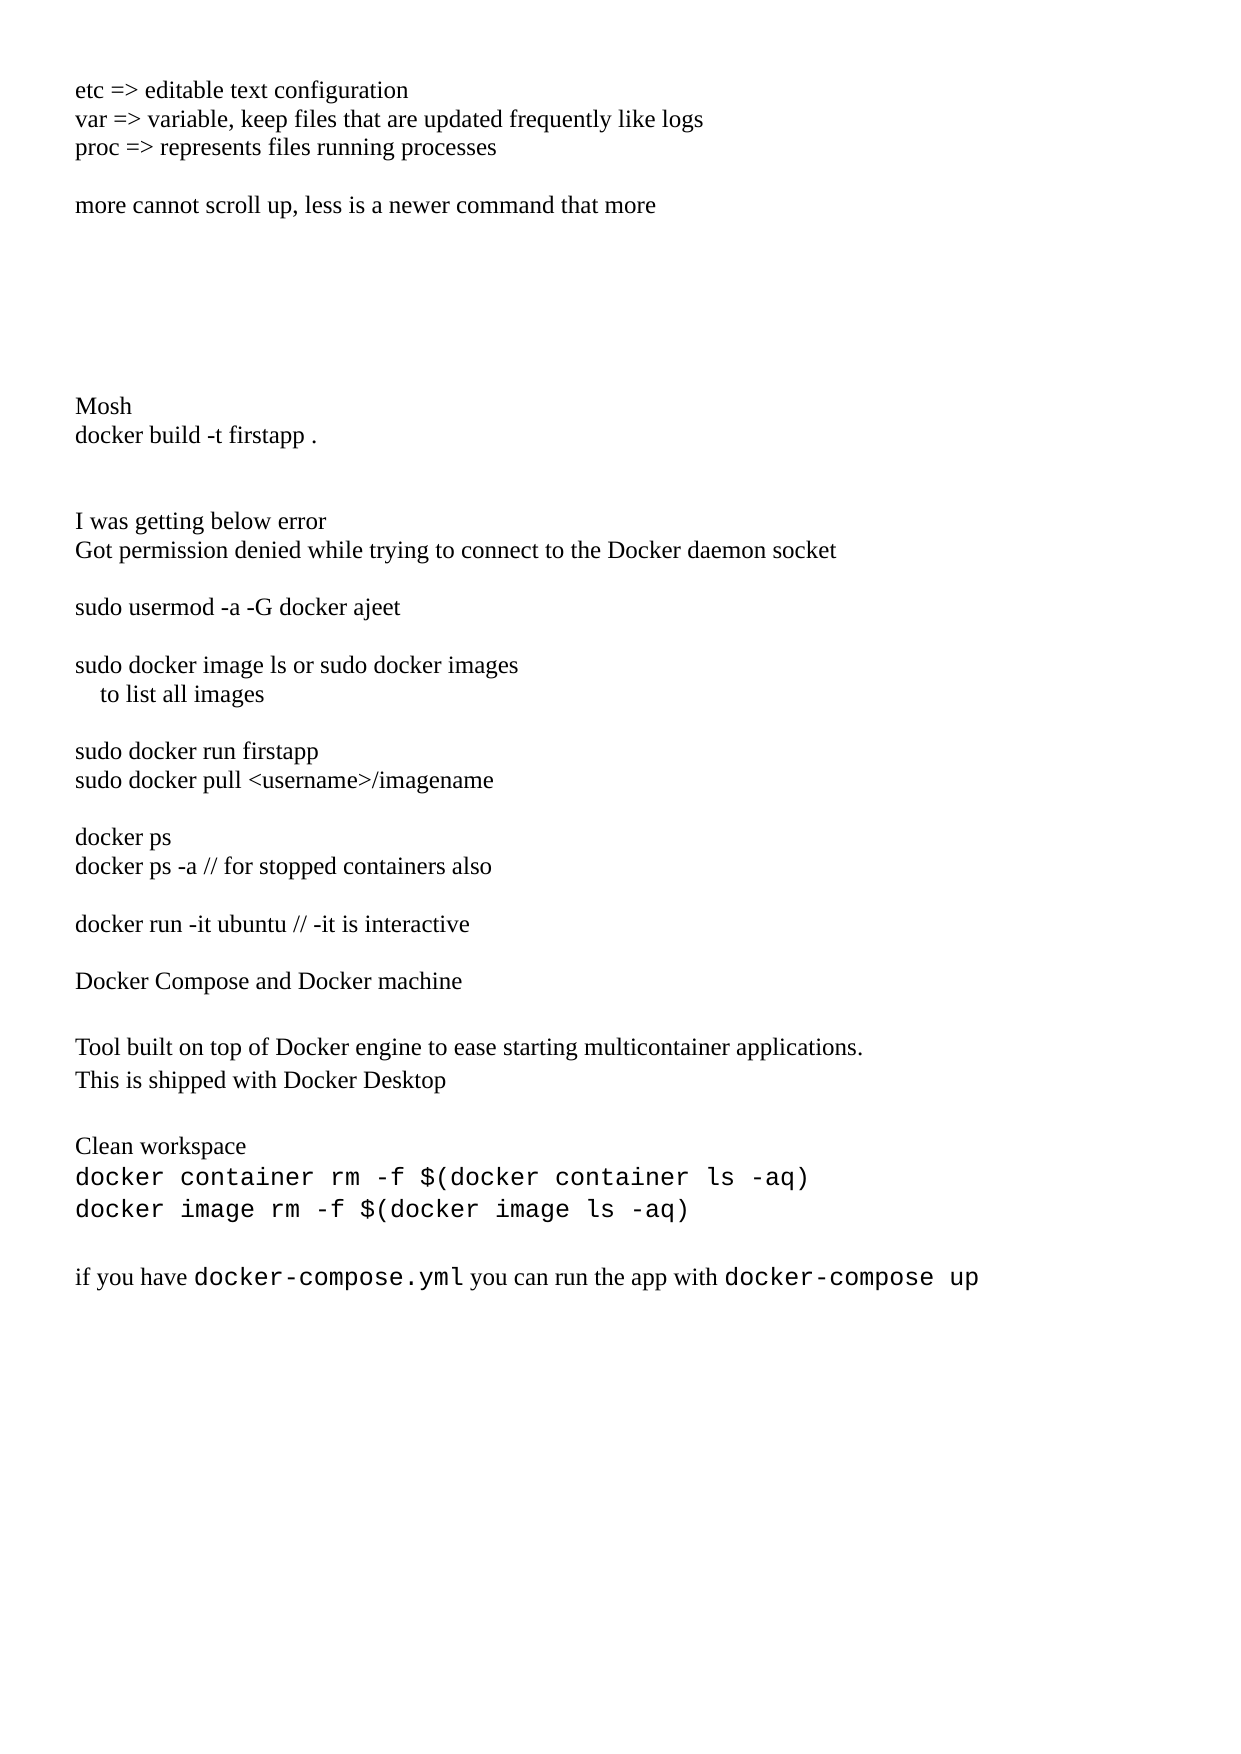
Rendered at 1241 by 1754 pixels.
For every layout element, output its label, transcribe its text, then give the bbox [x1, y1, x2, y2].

text docker container rm -f $(docker container ls -aq) [75, 1164, 1165, 1193]
text sudo usermod -a -G docker ajeet [75, 592, 1165, 621]
text sudo docker run firstapp [75, 736, 1165, 765]
text to list all images [75, 679, 1165, 707]
text docker build -t firstapp . [75, 420, 1165, 449]
text docker ps -a // for stopped containers also [75, 851, 1165, 880]
text docker ps [75, 822, 1165, 851]
text Got permission denied while trying to connect to the Docker daemon socket [75, 535, 1165, 564]
text docker run -it ubuntu // -it is interactive [75, 909, 1165, 937]
text docker image rm -f $(docker image ls -aq) [75, 1197, 1165, 1225]
text Docker Compose and Docker machine [75, 966, 1165, 995]
text if you have docker-compose.yml you can run the app with docker-compose up [75, 1262, 1165, 1293]
text Tool built on top of Docker engine to ease starting multicontainer applications. [75, 1032, 1165, 1061]
text proc => represents files running processes [75, 132, 1165, 161]
text more cannot scroll up, less is a newer command that more [75, 190, 1165, 219]
text var => variable, keep files that are updated frequently like logs [75, 104, 1165, 132]
text etc => editable text configuration [75, 75, 1165, 104]
text sudo docker image ls or sudo docker images [75, 650, 1165, 679]
text I was getting below error [75, 506, 1165, 535]
text Clean workspace [75, 1131, 1165, 1160]
text sudo docker pull <username>/imagename [75, 765, 1165, 794]
text This is shipped with Docker Desktop [75, 1065, 1165, 1094]
text Mosh [75, 391, 1165, 420]
